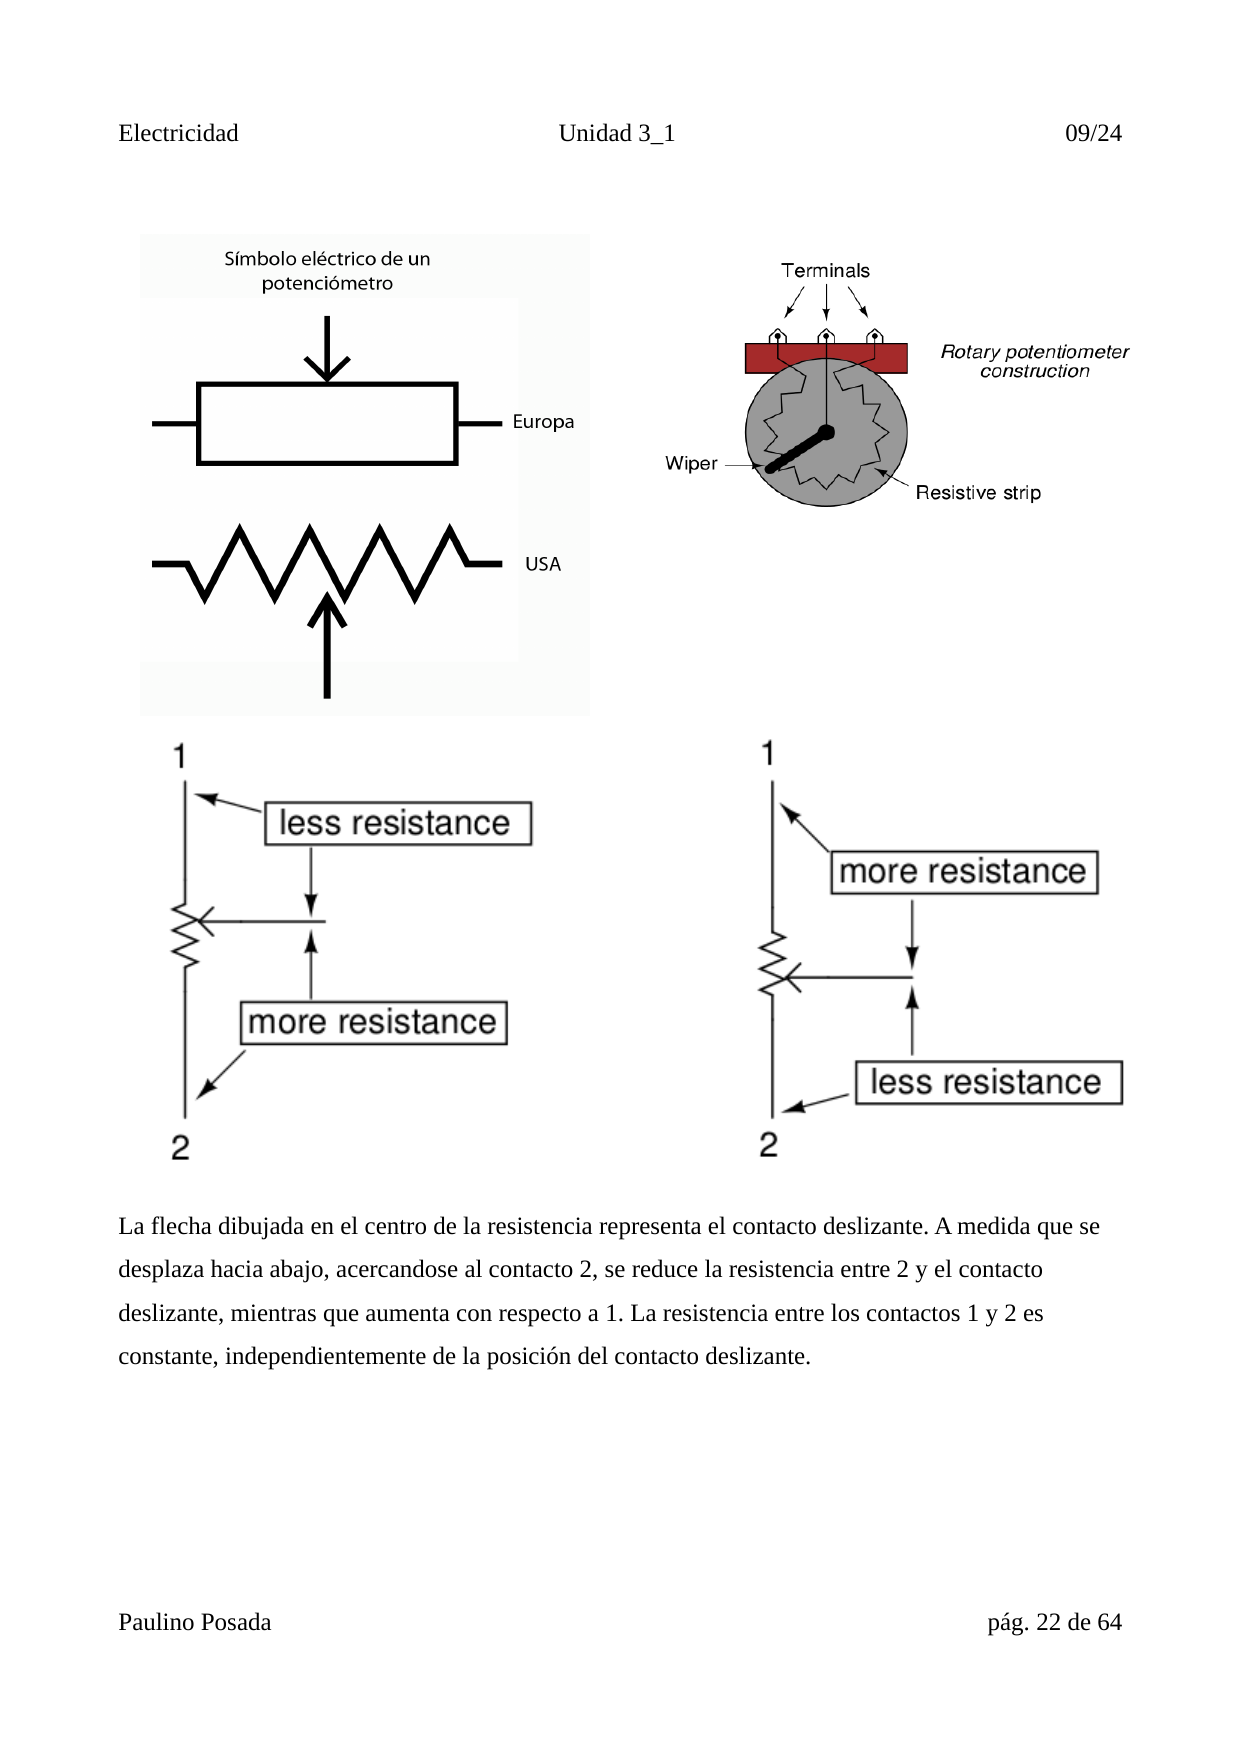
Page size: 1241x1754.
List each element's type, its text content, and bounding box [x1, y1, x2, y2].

picture [138, 727, 1143, 1184]
picture [140, 234, 590, 716]
text La flecha dibujada en el centro de la resistencia representa el contacto deslizante. A medida que se desplaza hacia abajo, acercandose al contacto 2, se reduce la resistencia entre 2 y el contacto deslizante, mientras que aumenta con respecto a 1. La resistencia entre los contactos 1 y 2 es constante, independientemente de la posición del contacto deslizante. [118, 1211, 1122, 1369]
picture [621, 252, 1147, 524]
